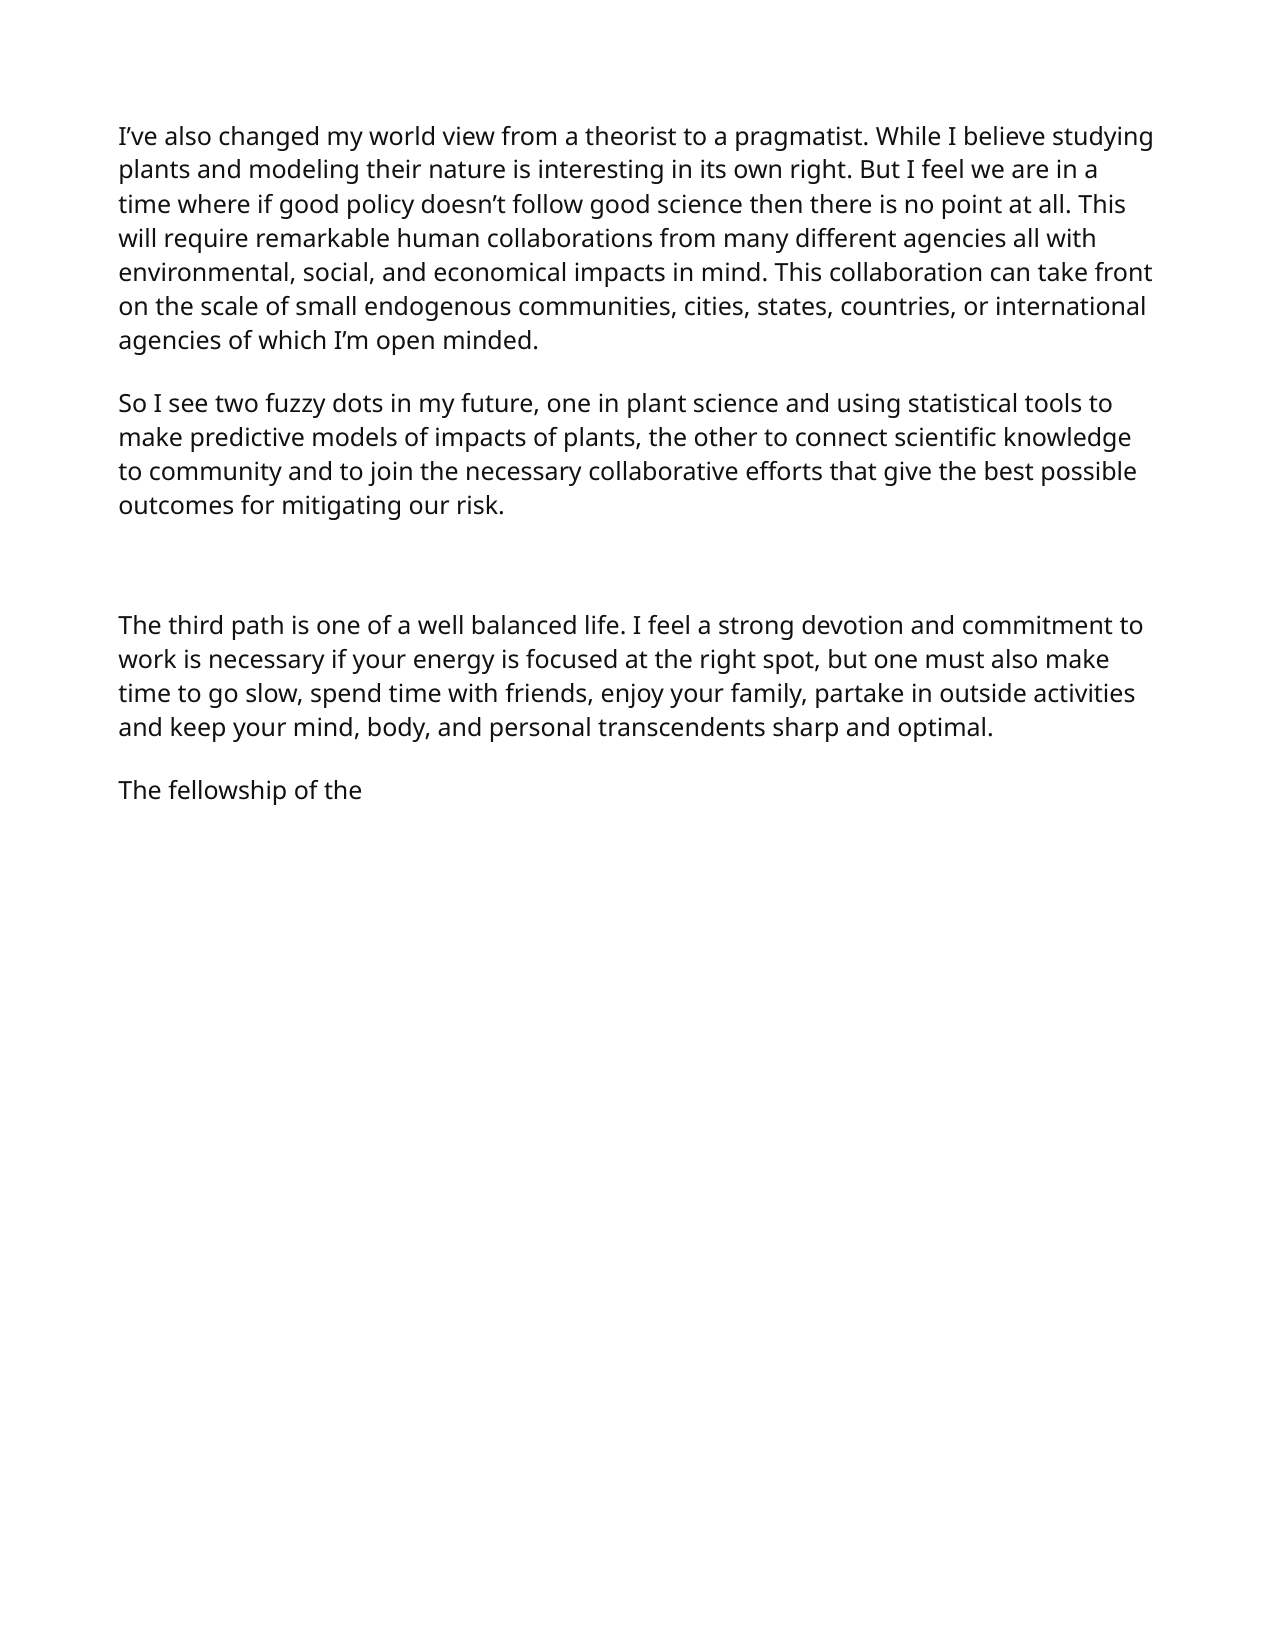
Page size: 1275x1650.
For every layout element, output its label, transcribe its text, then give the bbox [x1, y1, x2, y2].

text The fellowship of the [118, 773, 1157, 807]
text I’ve also changed my world view from a theorist to a pragmatist. While I believe studying plants and modeling their nature is interesting in its own right. But I feel we are in a time where if good policy doesn’t follow good science then there is no point at all. This will require remarkable human collaborations from many different agencies all with environmental, social, and economical impacts in mind. This collaboration can take front on the scale of small endogenous communities, cities, states, countries, or international agencies of which I’m open minded. [118, 118, 1157, 357]
text So I see two fuzzy dots in my future, one in plant science and using statistical tools to make predictive models of impacts of plants, the other to connect scientific knowledge to community and to join the necessary collaborative efforts that give the best possible outcomes for mitigating our risk. [118, 385, 1157, 522]
text The third path is one of a well balanced life. I feel a strong devotion and commitment to work is necessary if your energy is focused at the right spot, but one must also make time to go slow, spend time with friends, enjoy your family, partake in outside activities and keep your mind, body, and personal transcendents sharp and optimal. [118, 608, 1157, 744]
